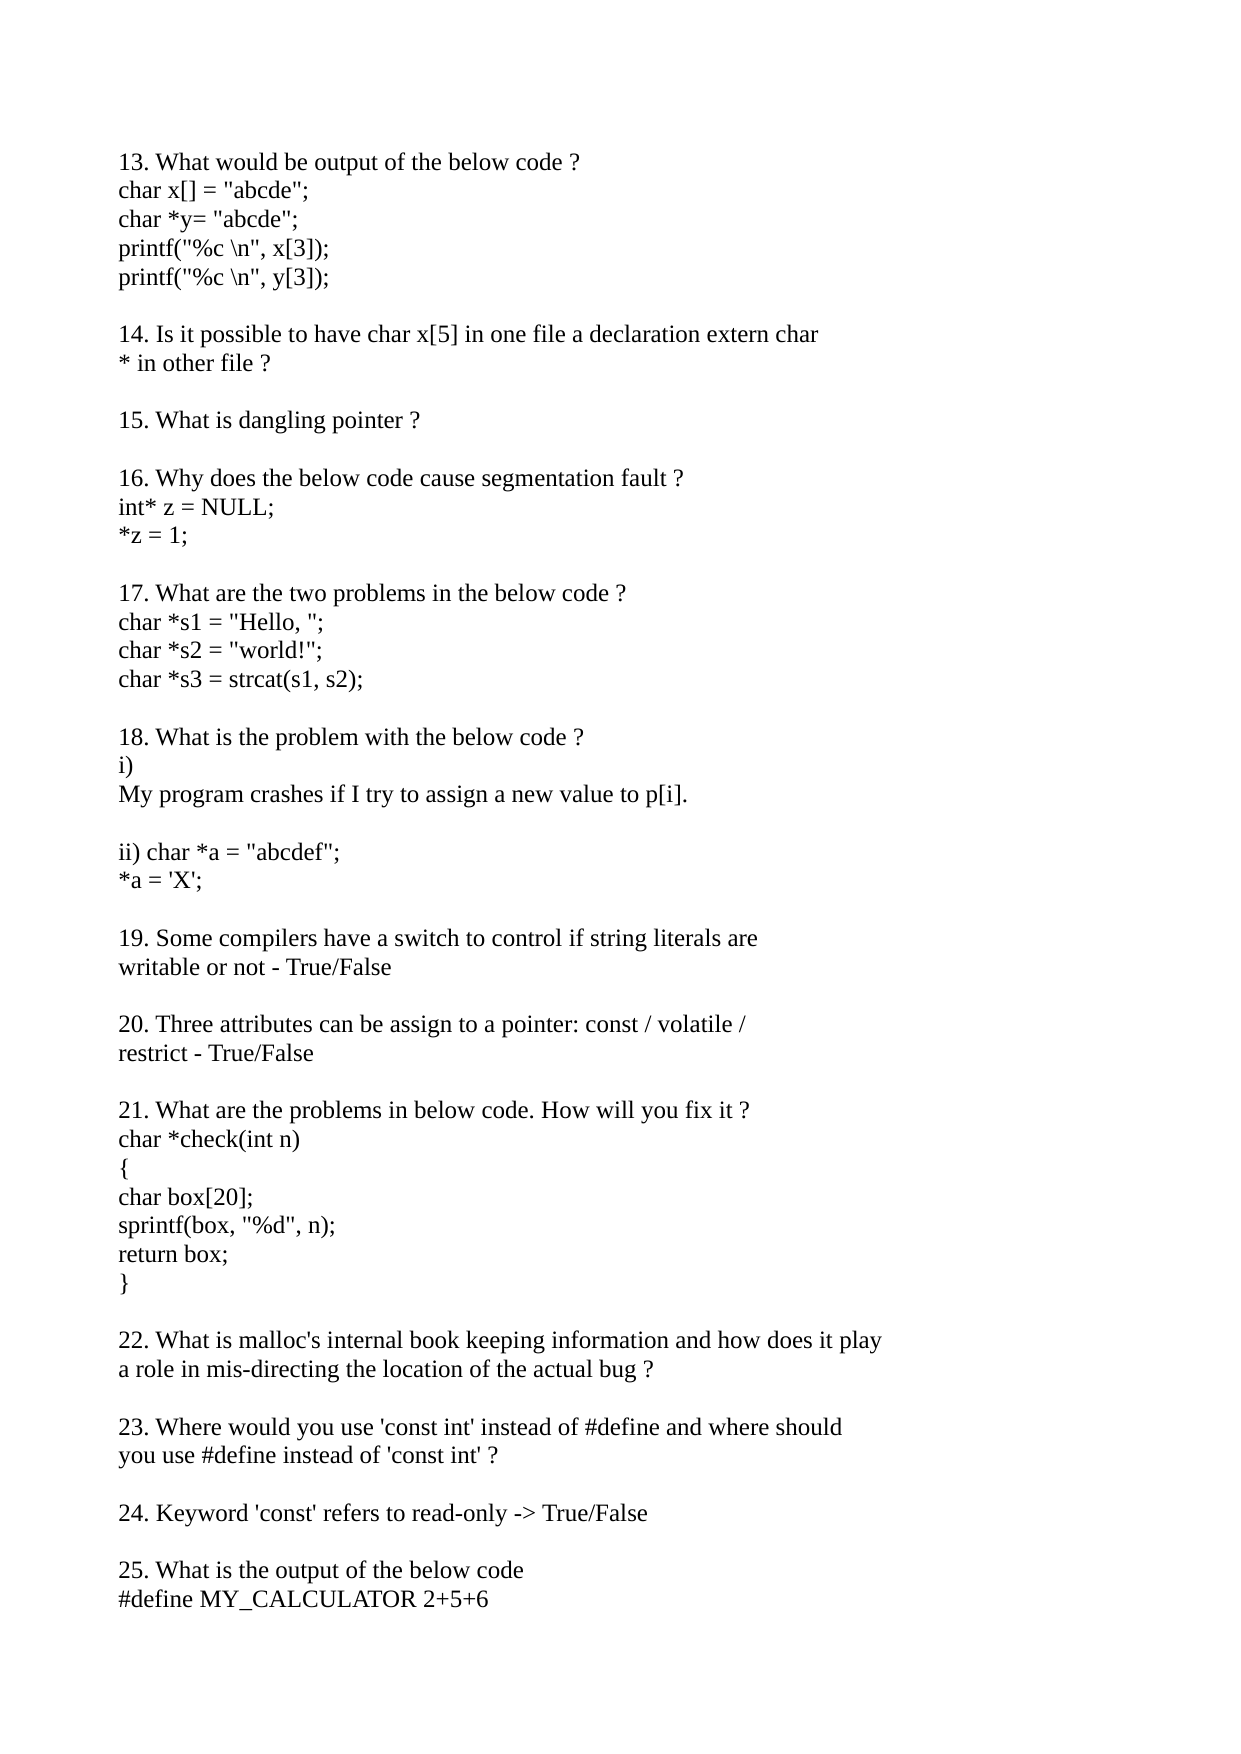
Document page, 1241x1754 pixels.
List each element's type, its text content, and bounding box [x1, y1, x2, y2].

text * in other file ? [118, 348, 1122, 377]
text } [118, 1268, 1122, 1297]
text return box; [118, 1239, 1122, 1268]
text 15. What is dangling pointer ? [118, 406, 1122, 434]
text restrict - True/False [118, 1038, 1122, 1067]
text char *y= "abcde"; [118, 204, 1122, 233]
text int* z = NULL; [118, 492, 1122, 521]
text you use #define instead of 'const int' ? [118, 1441, 1122, 1469]
text char box[20]; [118, 1182, 1122, 1211]
text My program crashes if I try to assign a new value to p[i]. [118, 779, 1122, 808]
text 24. Keyword 'const' refers to read-only -> True/False [118, 1498, 1122, 1527]
text printf("%c \n", x[3]); [118, 233, 1122, 262]
text *a = 'X'; [118, 866, 1122, 894]
text 21. What are the problems in below code. How will you fix it ? [118, 1096, 1122, 1124]
text { [118, 1153, 1122, 1182]
text writable or not - True/False [118, 952, 1122, 981]
text sprintf(box, "%d", n); [118, 1211, 1122, 1239]
text 20. Three attributes can be assign to a pointer: const / volatile / [118, 1009, 1122, 1038]
text a role in mis-directing the location of the actual bug ? [118, 1354, 1122, 1383]
text #define MY_CALCULATOR 2+5+6 [118, 1584, 1122, 1613]
text 16. Why does the below code cause segmentation fault ? [118, 463, 1122, 492]
text 19. Some compilers have a switch to control if string literals are [118, 923, 1122, 952]
text char x[] = "abcde"; [118, 176, 1122, 204]
text 23. Where would you use 'const int' instead of #define and where should [118, 1412, 1122, 1441]
text char *s1 = "Hello, "; [118, 607, 1122, 636]
text ii) char *a = "abcdef"; [118, 837, 1122, 866]
text 25. What is the output of the below code [118, 1556, 1122, 1584]
text 18. What is the problem with the below code ? [118, 722, 1122, 751]
text 22. What is malloc's internal book keeping information and how does it play [118, 1326, 1122, 1354]
text char *s3 = strcat(s1, s2); [118, 664, 1122, 693]
text 14. Is it possible to have char x[5] in one file a declaration extern char [118, 319, 1122, 348]
text 13. What would be output of the below code ? [118, 147, 1122, 176]
text i) [118, 751, 1122, 779]
text char *s2 = "world!"; [118, 636, 1122, 664]
text char *check(int n) [118, 1124, 1122, 1153]
text *z = 1; [118, 521, 1122, 549]
text 17. What are the two problems in the below code ? [118, 578, 1122, 607]
text printf("%c \n", y[3]); [118, 262, 1122, 291]
